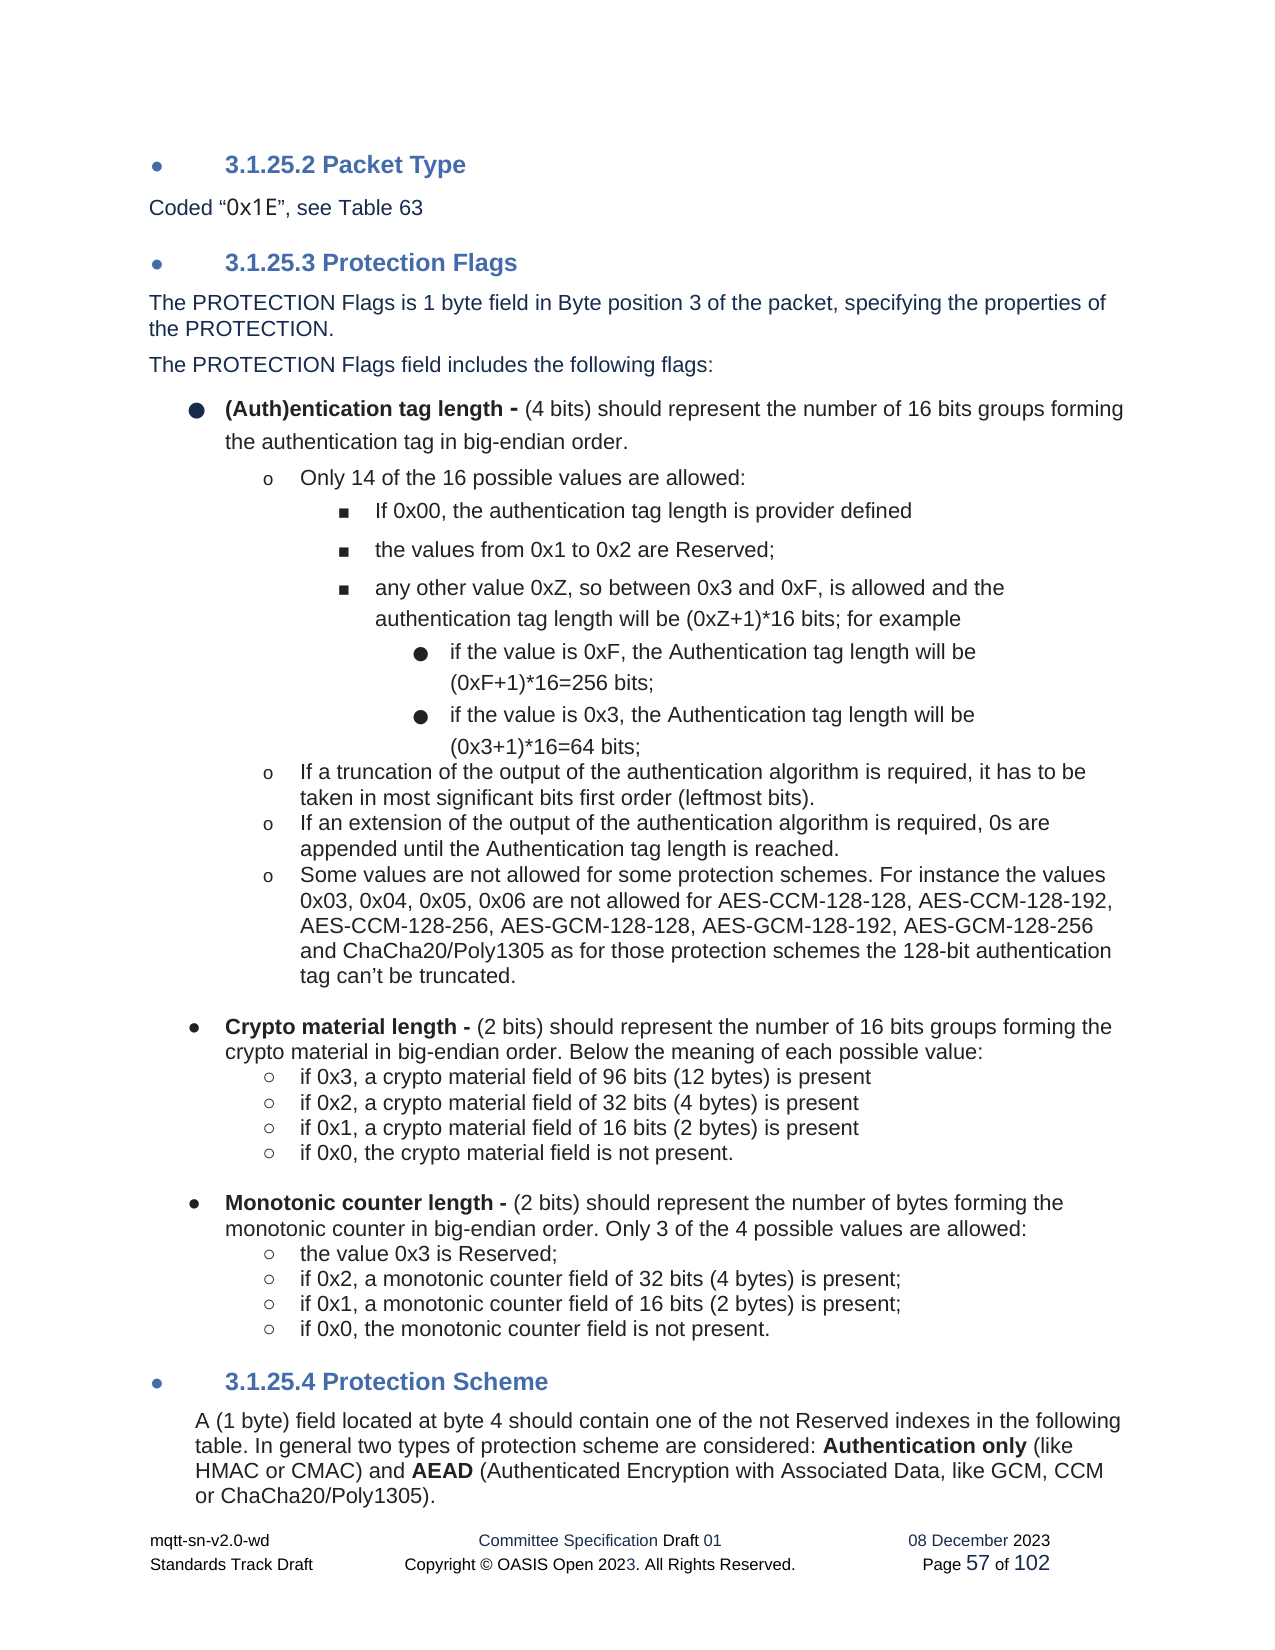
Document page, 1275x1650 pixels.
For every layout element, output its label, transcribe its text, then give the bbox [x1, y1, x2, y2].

list if the value is 0x3, the Authentication tag length will be (0x3+1)*16=64 bits; [412, 695, 1124, 759]
list if 0x1, a monotonic counter field of 16 bits (2 bytes) is present; [262, 1291, 1124, 1316]
text A (1 byte) field located at byte 4 should contain one of the not Reserved indexes in the following table. In general two types of protection scheme are considered: Authentication only (like HMAC or CMAC) and AEAD (Authenticated Encryption with Associated Data, like GCM, CCM or ChaCha20/Poly1305). [195, 1408, 1124, 1508]
list Crypto material length - (2 bits) should represent the number of 16 bits groups forming the crypto material in big-endian order. Below the meaning of each possible value: [187, 1014, 1124, 1064]
list if 0x2, a monotonic counter field of 32 bits (4 bytes) is present; [262, 1266, 1124, 1291]
list if 0x0, the monotonic counter field is not present. [262, 1316, 1124, 1341]
list Some values are not allowed for some protection schemes. For instance the values 0x03, 0x04, 0x05, 0x06 are not allowed for AES-CCM-128-128, AES-CCM-128-192, AES-CCM-128-256, AES-GCM-128-128, AES-GCM-128-192, AES-GCM-128-256 and ChaCha20/Poly1305 as for those protection schemes the 128-bit authentication tag can’t be truncated. [262, 862, 1124, 988]
list If 0x00, the authentication tag length is provider defined [337, 491, 1124, 529]
subtitle 3.1.25.4 Protection Scheme [150, 1366, 1124, 1395]
list the values from 0x1 to 0x2 are Reserved; [337, 529, 1124, 568]
text Coded “0x1E”, see Table 63 [148, 191, 1124, 222]
list if 0x3, a crypto material field of 96 bits (12 bytes) is present [262, 1064, 1124, 1089]
text The PROTECTION Flags field includes the following flags: [148, 352, 1124, 377]
text The PROTECTION Flags is 1 byte field in Byte position 3 of the packet, specifying the properties of the PROTECTION. [148, 290, 1124, 341]
list (Auth)entication tag length - (4 bits) should represent the number of 16 bits groups forming the authentication tag in big-endian order. [187, 385, 1124, 454]
list If an extension of the output of the authentication algorithm is required, 0s are appended until the Authentication tag length is reached. [262, 810, 1124, 862]
subtitle 3.1.25.2 Packet Type [150, 150, 1124, 179]
list if the value is 0xF, the Authentication tag length will be (0xF+1)*16=256 bits; [412, 632, 1124, 695]
list Monotonic counter length - (2 bits) should represent the number of bytes forming the monotonic counter in big-endian order. Only 3 of the 4 possible values are allowed: [187, 1190, 1124, 1241]
list Only 14 of the 16 possible values are allowed: [262, 465, 1124, 491]
list any other value 0xZ, so between 0x3 and 0xF, is allowed and the authentication tag length will be (0xZ+1)*16 bits; for example [337, 568, 1124, 632]
list if 0x0, the crypto material field is not present. [262, 1140, 1124, 1165]
list the value 0x3 is Reserved; [262, 1241, 1124, 1266]
subtitle 3.1.25.3 Protection Flags [150, 248, 1124, 277]
list If a truncation of the output of the authentication algorithm is required, it has to be taken in most significant bits first order (leftmost bits). [262, 759, 1124, 810]
list if 0x1, a crypto material field of 16 bits (2 bytes) is present [262, 1114, 1124, 1140]
list if 0x2, a crypto material field of 32 bits (4 bytes) is present [262, 1089, 1124, 1114]
